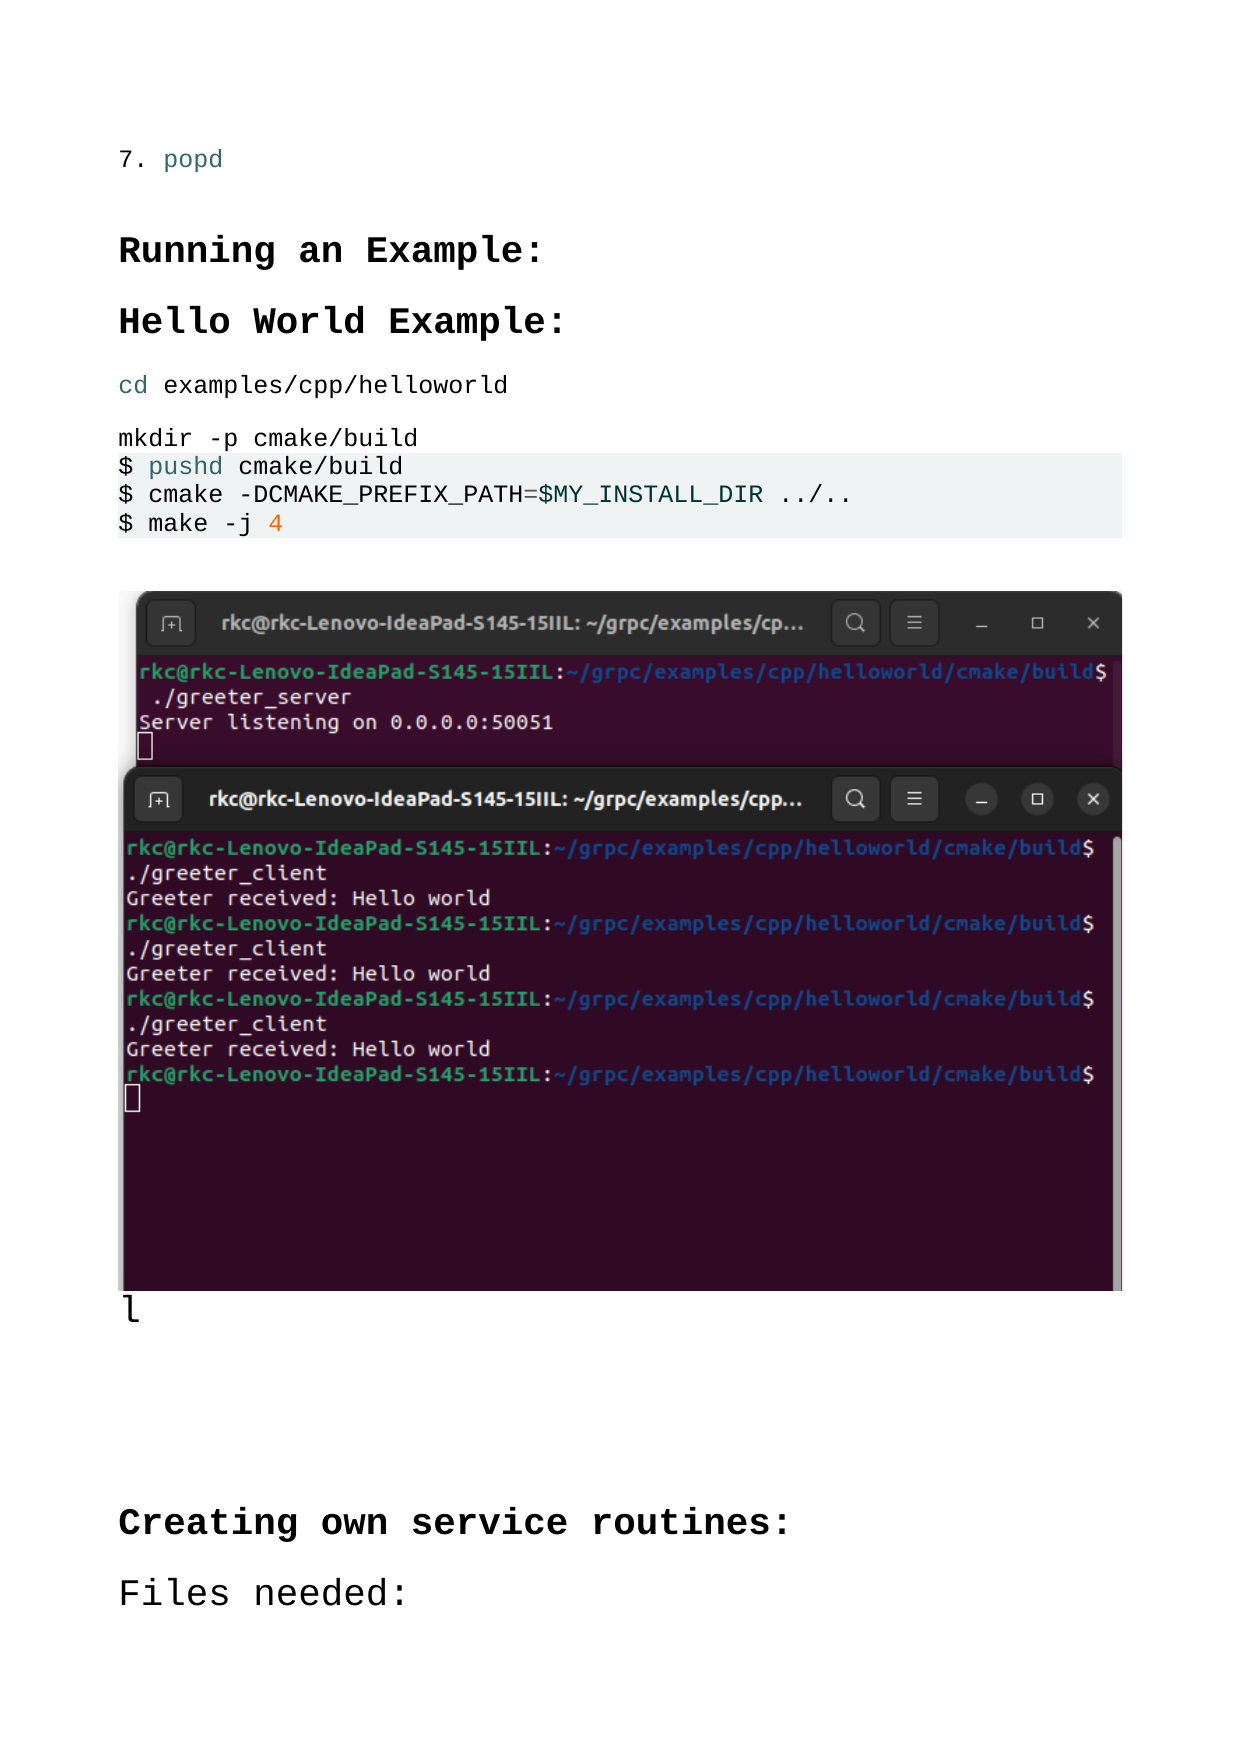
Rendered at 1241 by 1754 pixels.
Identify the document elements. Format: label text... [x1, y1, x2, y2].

text l [118, 1291, 1122, 1333]
text Files needed: [118, 1574, 1122, 1617]
text mkdir -p cmake/build [118, 425, 1122, 453]
text $ cmake -DCMAKE_PREFIX_PATH=$MY_INSTALL_DIR ../.. [118, 482, 1122, 510]
text $ make -j 4 [118, 510, 1122, 538]
text $ pushd cmake/build [118, 453, 1122, 482]
text Hello World Example: [118, 302, 1122, 345]
text cd examples/cpp/helloworld [118, 373, 1122, 401]
text Running an Example: [118, 231, 1122, 274]
picture [118, 591, 1123, 1291]
text 7. popd [118, 146, 1122, 175]
text Creating own service routines: [118, 1503, 1122, 1546]
